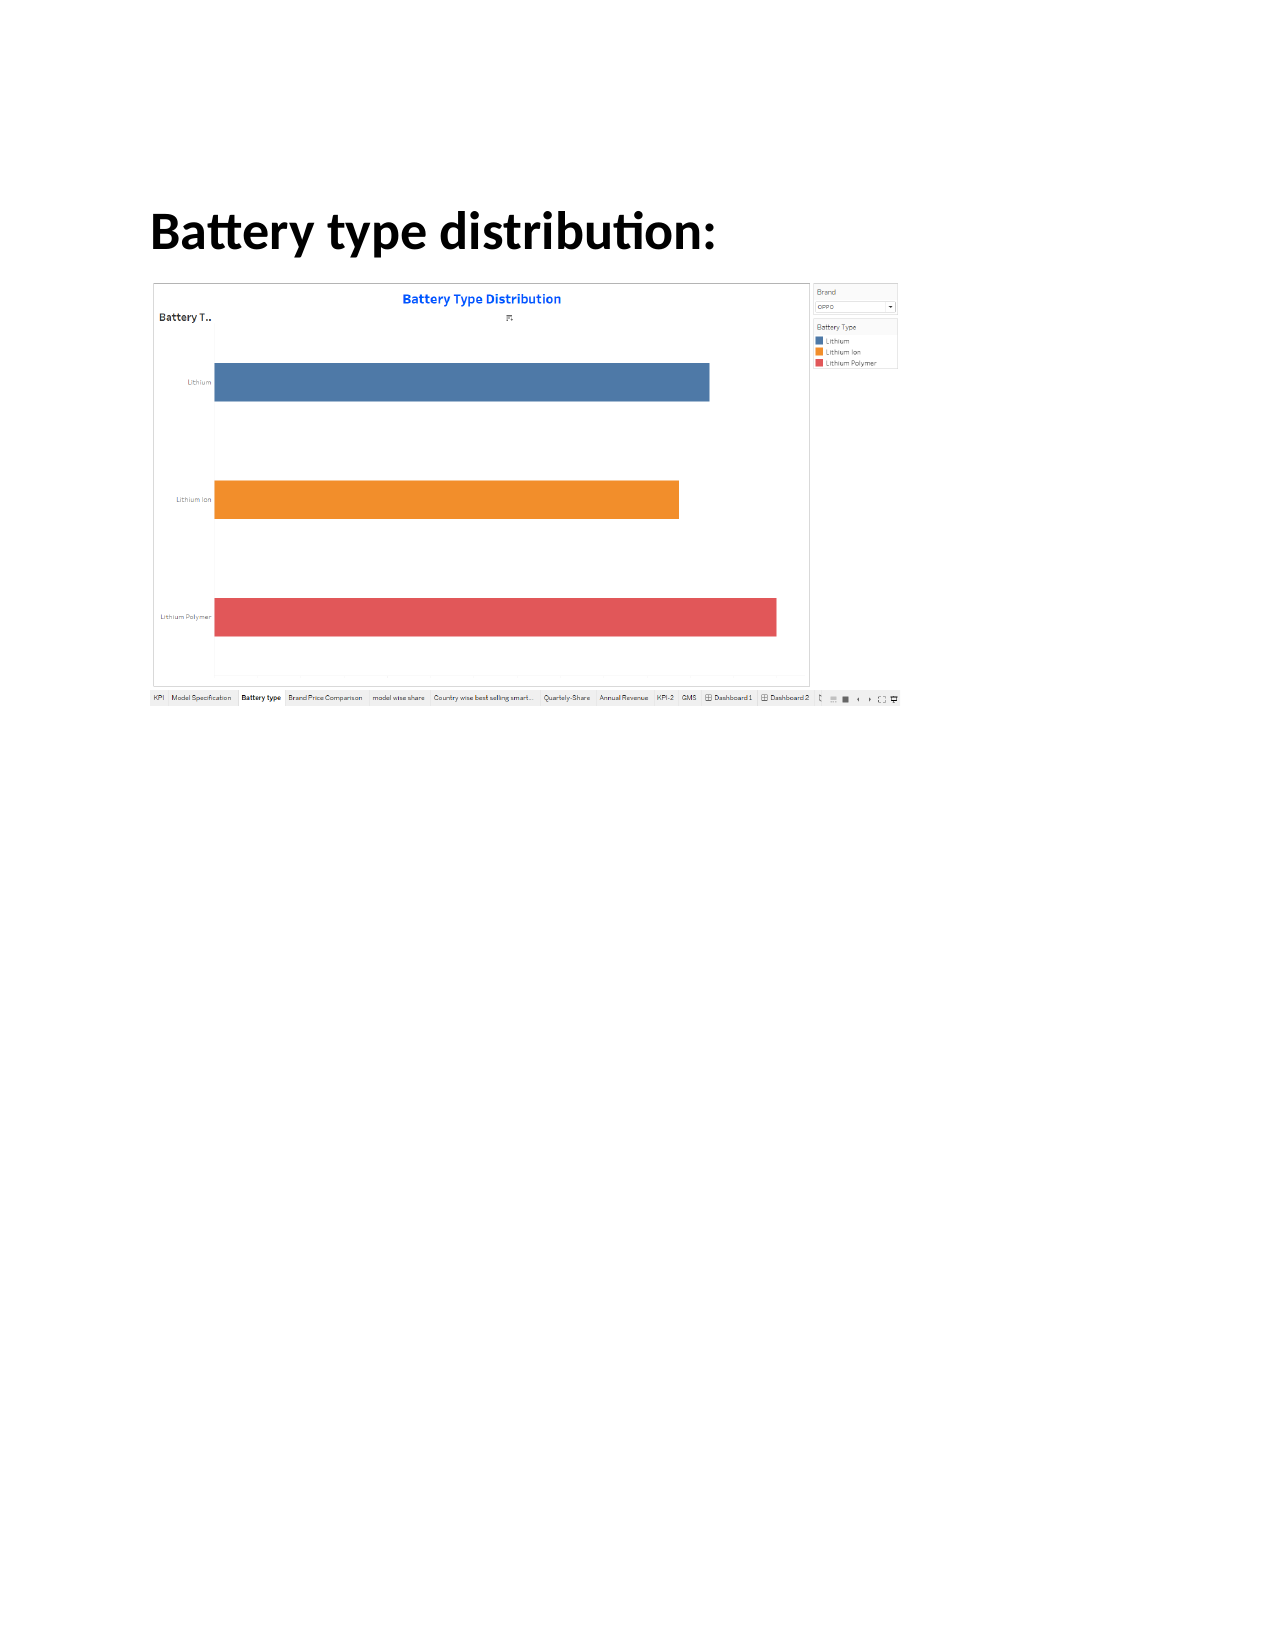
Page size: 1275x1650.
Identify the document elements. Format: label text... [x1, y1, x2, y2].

text Battery type distribution: [150, 197, 1125, 263]
